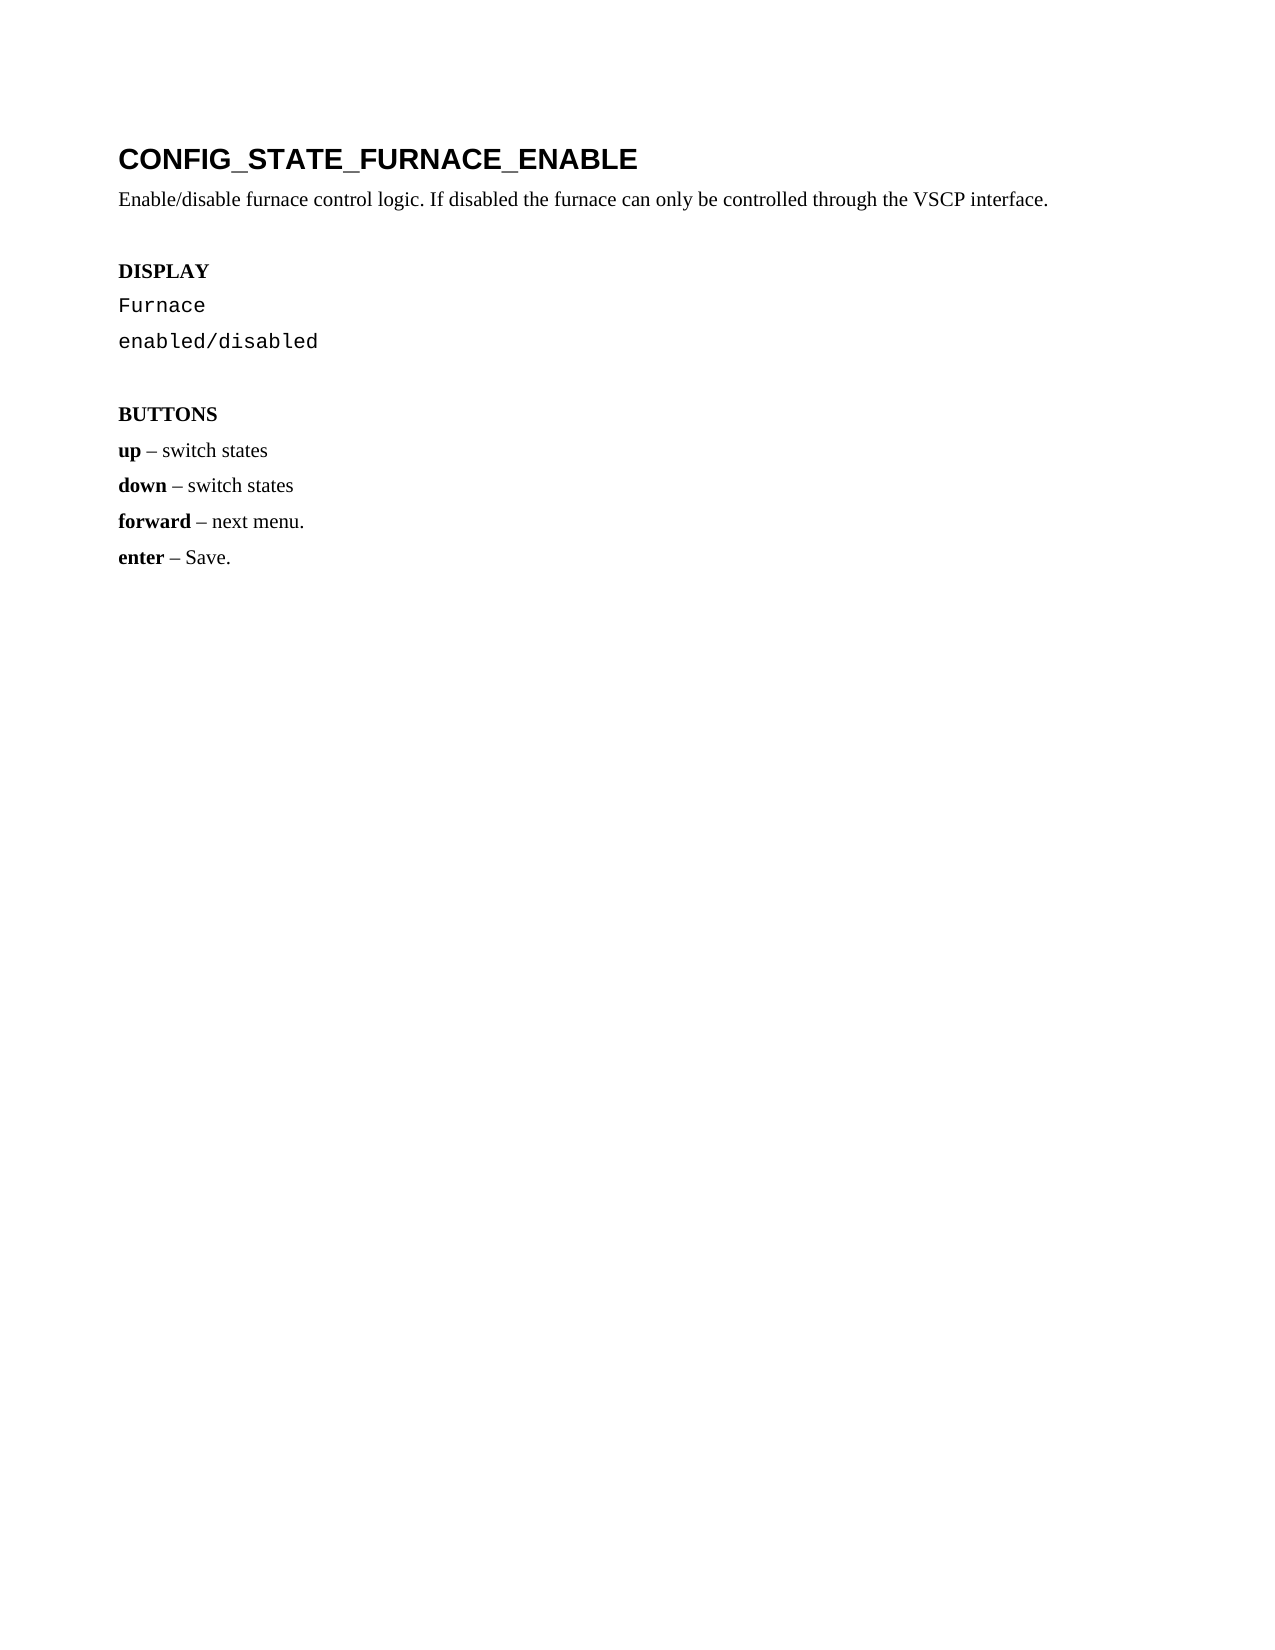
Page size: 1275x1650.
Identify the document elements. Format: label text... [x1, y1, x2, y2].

text Enable/disable furnace control logic. If disabled the furnace can only be controlled through the VSCP interface. [118, 188, 1157, 211]
text BUTTONS [118, 403, 1157, 426]
text DISPLAY [118, 259, 1157, 283]
text up – switch states [118, 439, 1157, 462]
text enter – Save. [118, 546, 1157, 569]
text down – switch states [118, 474, 1157, 497]
text Furnace [118, 295, 1157, 319]
subtitle CONFIG_STATE_FURNACE_ENABLE [118, 143, 1157, 176]
text enabled/disabled [118, 331, 1157, 355]
text forward – next menu. [118, 510, 1157, 533]
